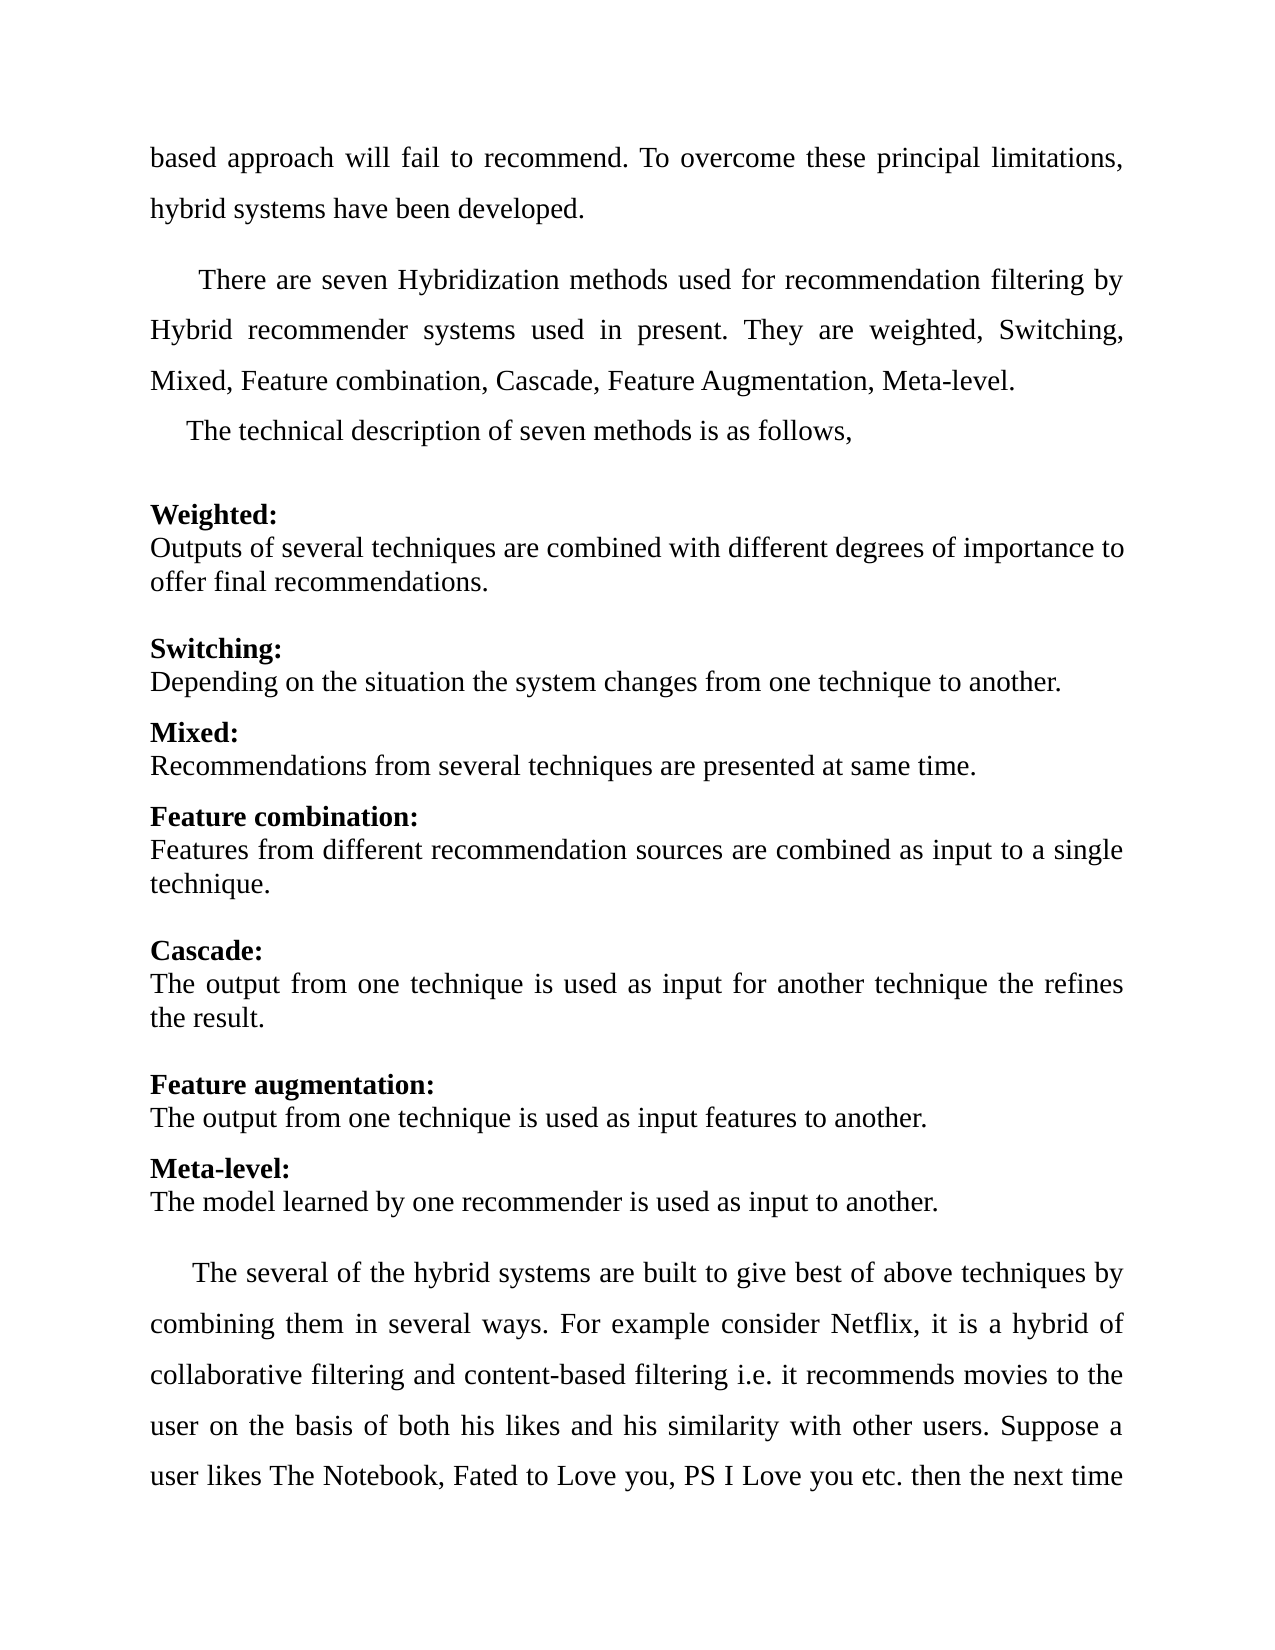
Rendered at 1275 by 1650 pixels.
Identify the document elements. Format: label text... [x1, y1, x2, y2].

list Outputs of several techniques are combined with different degrees of importance to offer final recommendations. [150, 530, 1125, 597]
list Switching: [150, 631, 1125, 664]
list There are seven Hybridization methods used for recommendation filtering by Hybrid recommender systems used in present. They are weighted, Switching, Mixed, Feature combination, Cascade, Feature Augmentation, Meta-level. [150, 262, 1125, 396]
list Weighted: [150, 497, 1125, 530]
list The technical description of seven methods is as follows, [150, 413, 1125, 447]
list Mixed: [150, 715, 1125, 748]
list The output from one technique is used as input features to another. [150, 1101, 1125, 1134]
list Feature augmentation: [150, 1067, 1125, 1101]
list Recommendations from several techniques are presented at same time. [150, 748, 1125, 782]
text The several of the hybrid systems are built to give best of above techniques by combining them in several ways. For example consider Netflix, it is a hybrid of collaborative filtering and content-based filtering i.e. it recommends movies to the user on the basis of both his likes and his similarity with other users. Suppose a user likes The Notebook, Fated to Love you, PS I Love you etc. then the next time [150, 1256, 1125, 1492]
list The model learned by one recommender is used as input to another. [150, 1184, 1125, 1218]
list Depending on the situation the system changes from one technique to another. [150, 664, 1125, 698]
list The output from one technique is used as input for another technique the refines the result. [150, 966, 1125, 1033]
list Feature combination: [150, 799, 1125, 832]
list Cascade: [150, 933, 1125, 966]
list Meta-level: [150, 1151, 1125, 1184]
text based approach will fail to recommend. To overcome these principal limitations, hybrid systems have been developed. [150, 141, 1125, 224]
list Features from different recommendation sources are combined as input to a single technique. [150, 832, 1125, 899]
